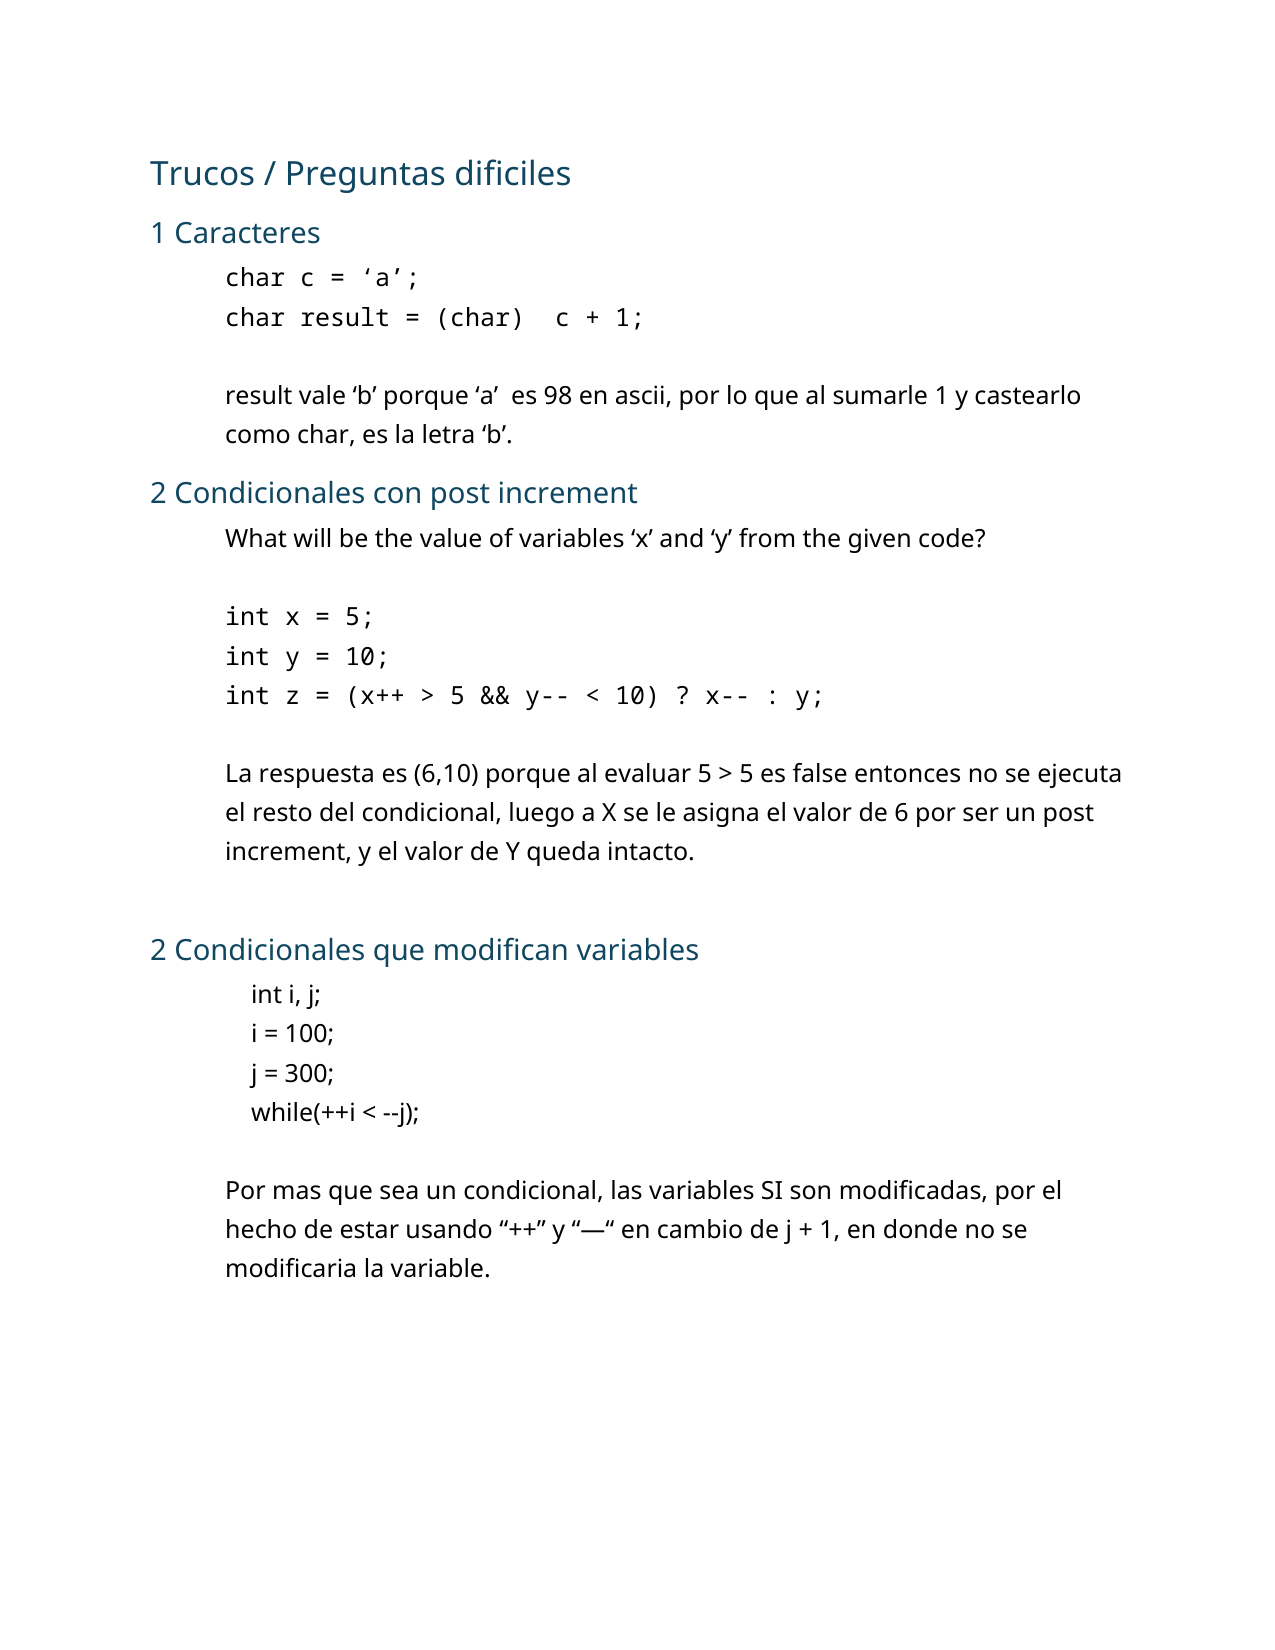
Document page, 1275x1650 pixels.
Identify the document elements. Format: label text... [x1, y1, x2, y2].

text int z = (x++ > 5 && y-- < 10) ? x-- : y; [225, 677, 1125, 711]
text j = 300; [225, 1055, 1125, 1089]
text Por mas que sea un condicional, las variables SI son modificadas, por el hecho de estar usando “++” y “—“ en cambio de j + 1, en donde no se modificaria la variable. [225, 1173, 1125, 1285]
text La respuesta es (6,10) porque al evaluar 5 > 5 es false entonces no se ejecuta el resto del condicional, luego a X se le asigna el valor de 6 por ser un post increment, y el valor de Y queda intacto. [225, 756, 1125, 868]
subtitle 1 Caracteres [150, 212, 1125, 252]
text while(++i < --j); [225, 1094, 1125, 1128]
text i = 100; [225, 1016, 1125, 1050]
subtitle 2 Condicionales que modifican variables [150, 929, 1125, 969]
text int x = 5; [225, 599, 1125, 633]
text int i, j; [225, 977, 1125, 1011]
text int y = 10; [225, 638, 1125, 672]
text What will be the value of variables ‘x’ and ‘y’ from the given code? [225, 521, 1125, 555]
text char result = (char) c + 1; [225, 299, 1125, 333]
text result vale ‘b’ porque ‘a’ es 98 en ascii, por lo que al sumarle 1 y castearlo como char, es la letra ‘b’. [225, 378, 1125, 451]
text char c = ‘a’; [225, 260, 1125, 294]
subtitle Trucos / Preguntas dificiles [150, 150, 1125, 195]
subtitle 2 Condicionales con post increment [150, 473, 1125, 512]
